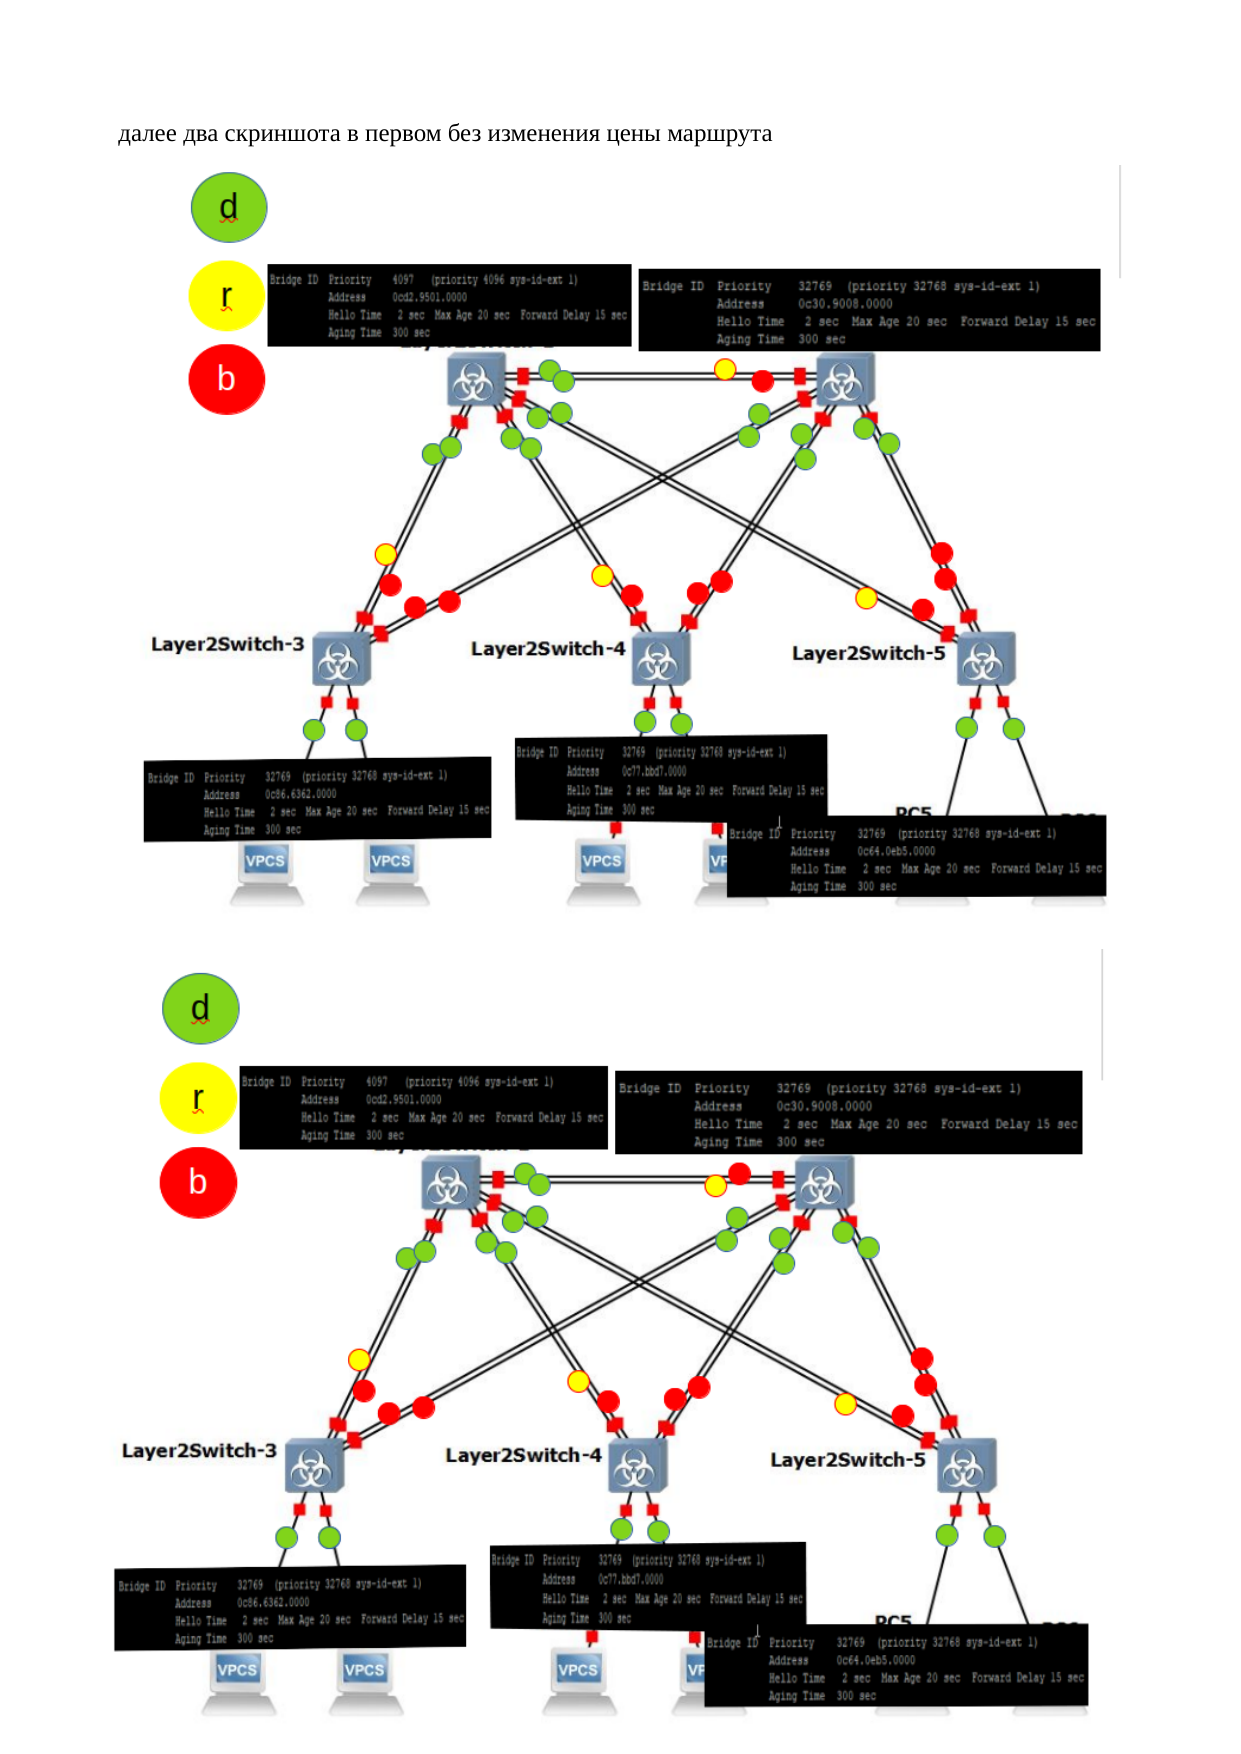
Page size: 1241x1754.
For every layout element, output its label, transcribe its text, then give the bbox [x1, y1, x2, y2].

text далее два скриншота в первом без изменения цены маршрута [118, 118, 1122, 147]
picture [118, 165, 1123, 930]
picture [105, 949, 1110, 1740]
